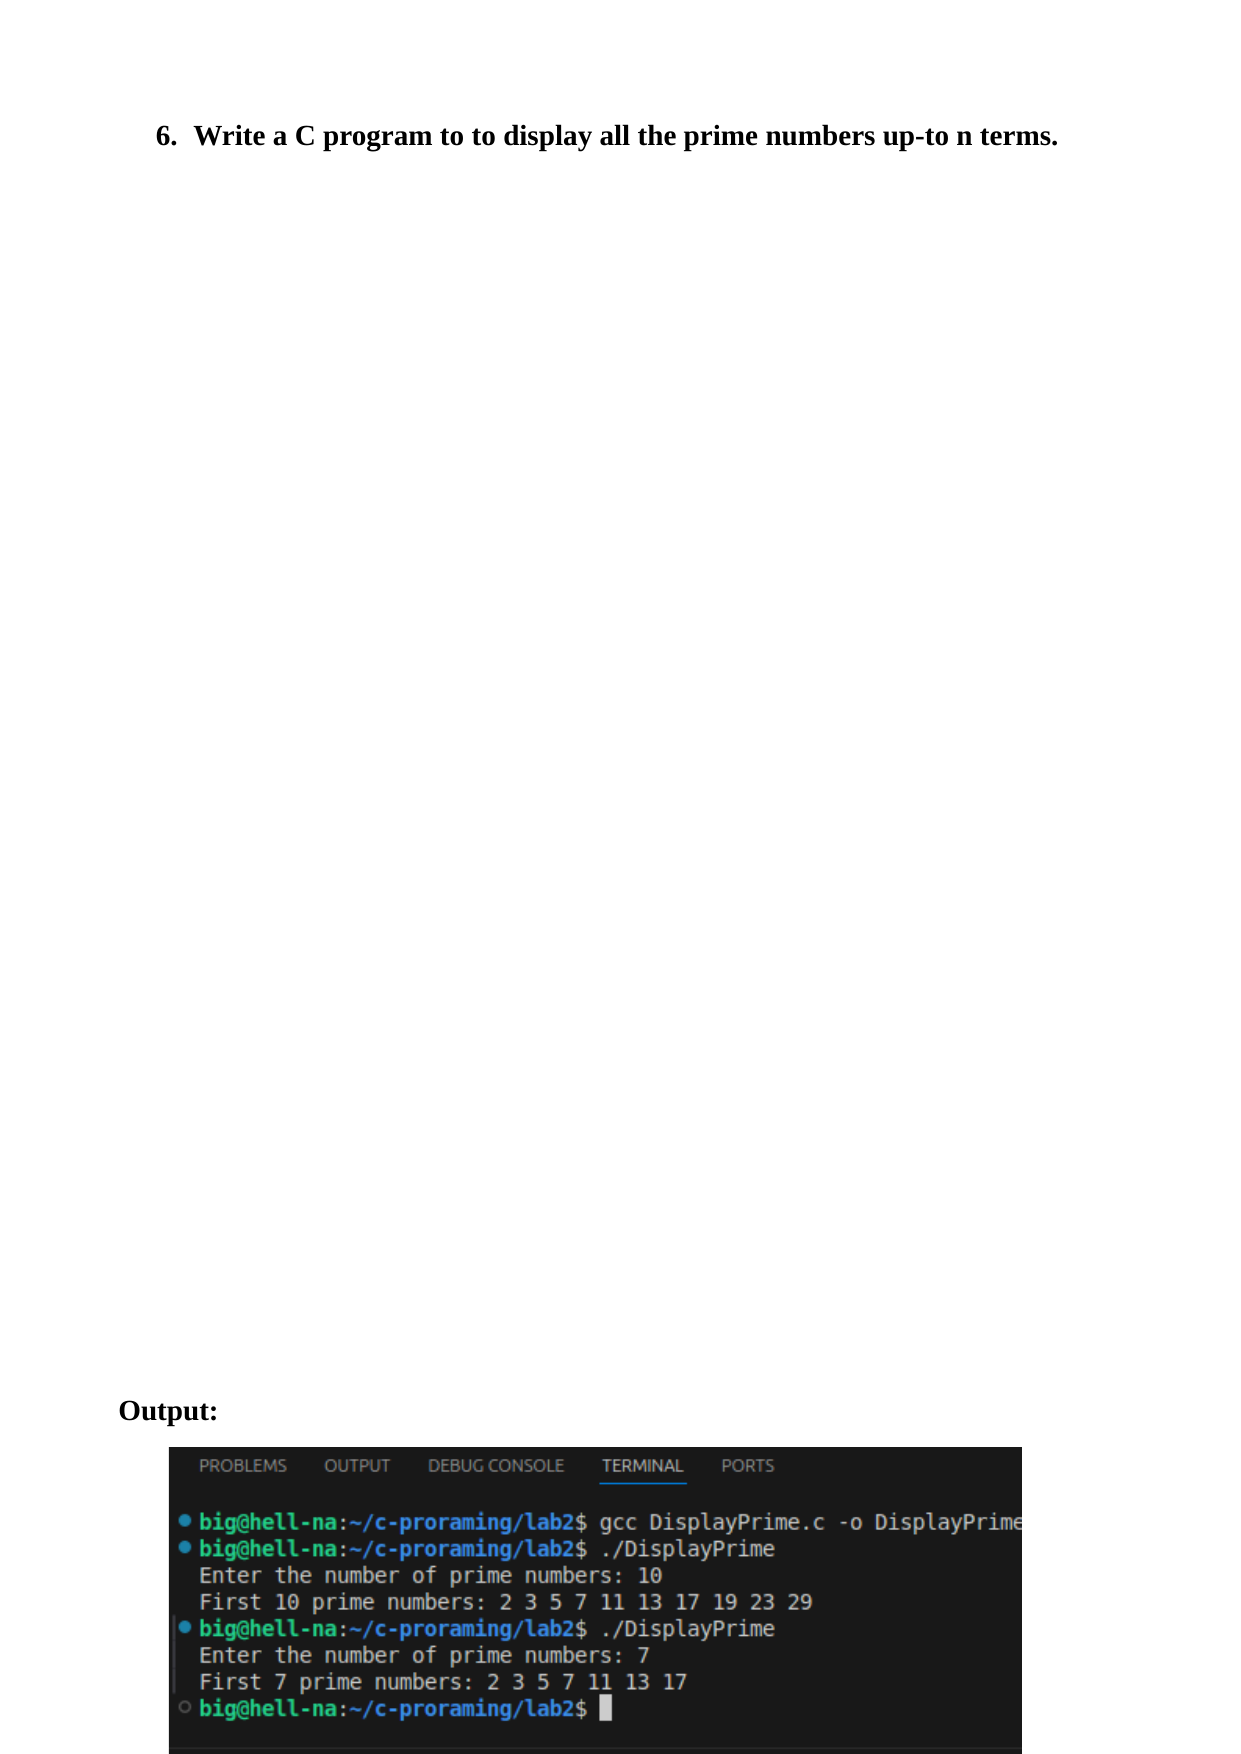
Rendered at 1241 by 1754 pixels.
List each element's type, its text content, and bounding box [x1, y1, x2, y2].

picture [168, 1447, 1022, 1754]
list Write a C program to to display all the prime numbers up-to n terms. [156, 118, 1122, 152]
text Output: [118, 1393, 1122, 1426]
